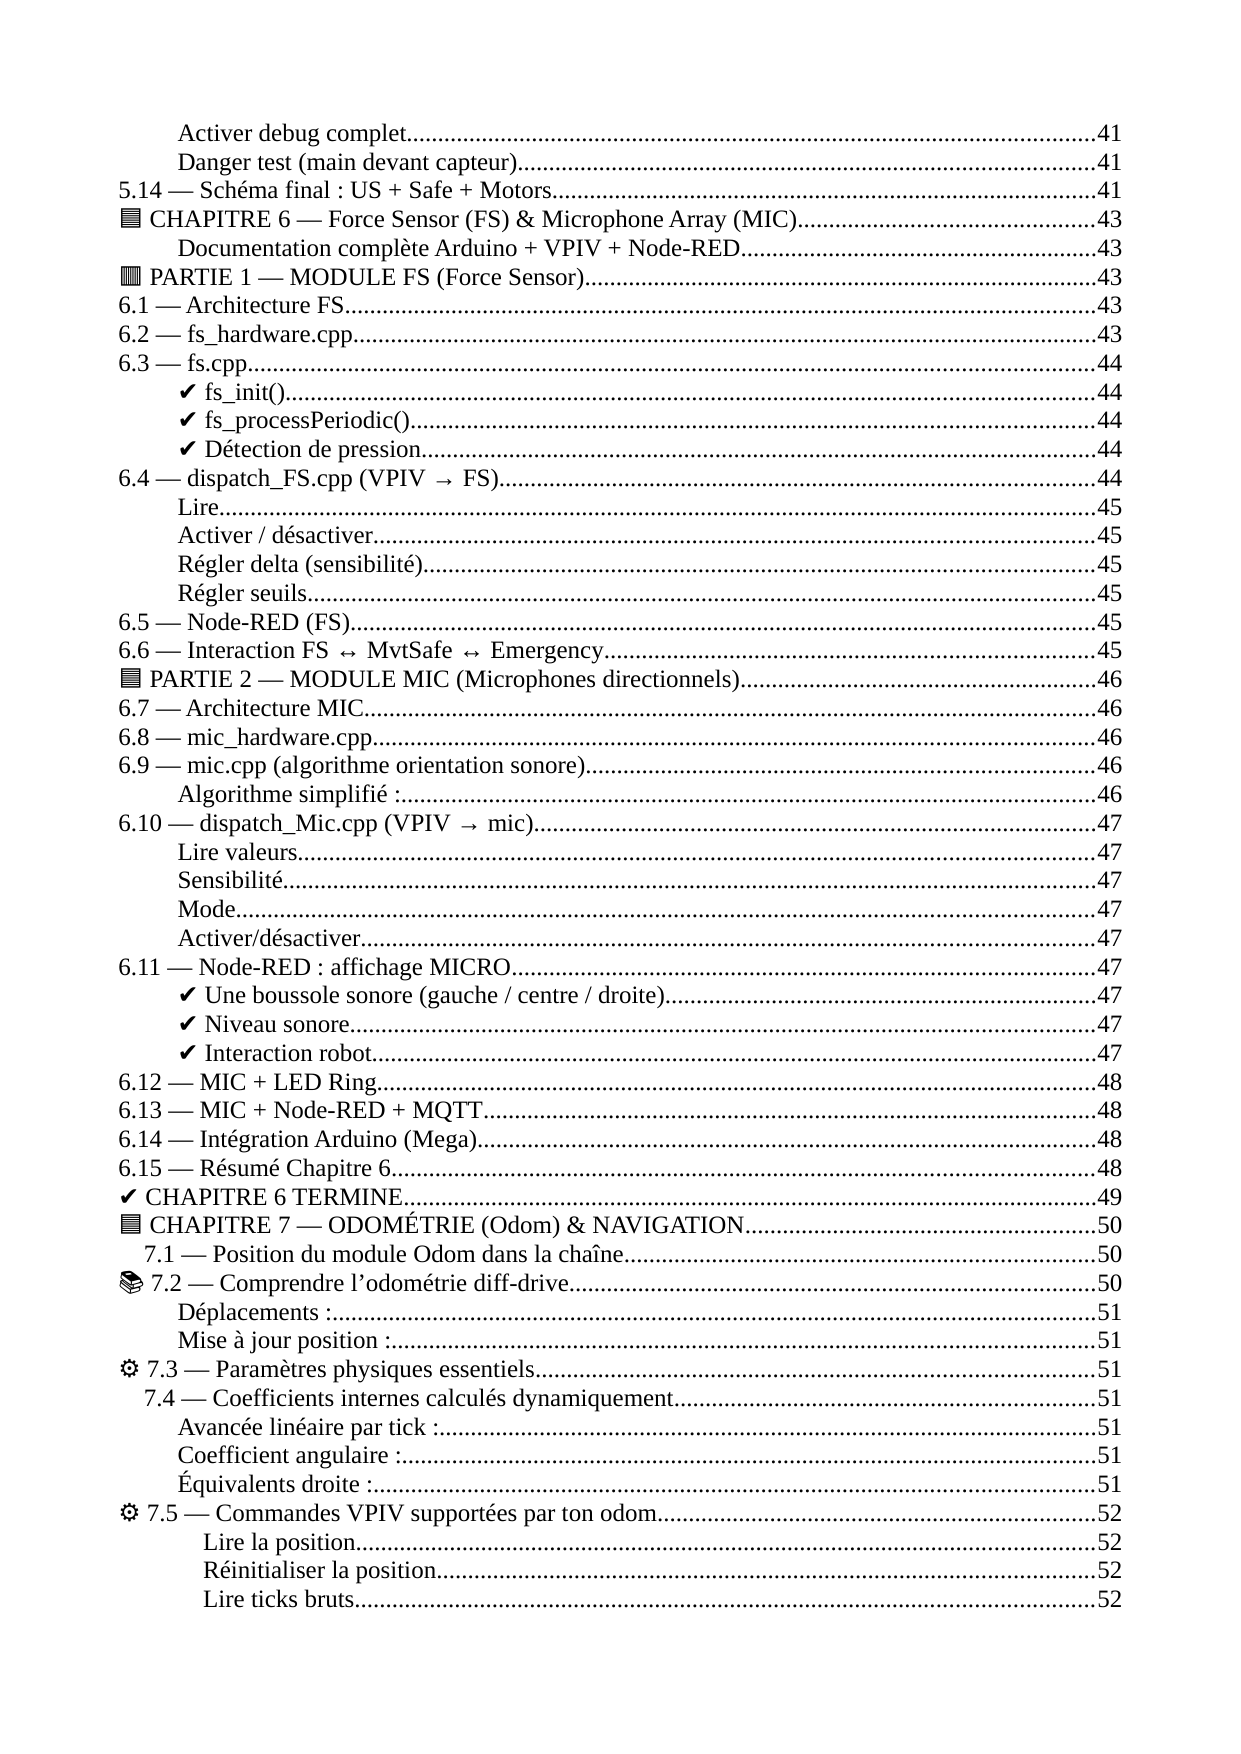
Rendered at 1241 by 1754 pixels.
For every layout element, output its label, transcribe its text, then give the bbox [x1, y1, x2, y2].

text ✔️ Une boussole sonore (gauche / centre / droite) 47 [177, 981, 1122, 1009]
text 5.14 — Schéma final : US + Safe + Motors 41 [118, 176, 1122, 204]
text Danger test (main devant capteur) 41 [177, 147, 1122, 176]
text 6.9 — mic.cpp (algorithme orientation sonore) 46 [118, 751, 1122, 779]
text 6.5 — Node-RED (FS) 45 [118, 607, 1122, 636]
text 6.7 — Architecture MIC 46 [118, 693, 1122, 722]
text Activer/désactiver 47 [177, 923, 1122, 952]
text 🟦 PARTIE 2 — MODULE MIC (Microphones directionnels) 46 [118, 664, 1122, 693]
text 6.13 — MIC + Node-RED + MQTT 48 [118, 1096, 1122, 1124]
text 📌 7.1 — Position du module Odom dans la chaîne 50 [118, 1239, 1122, 1268]
text ⚙️ 7.5 — Commandes VPIV supportées par ton odom 52 [118, 1498, 1122, 1527]
text 6.1 — Architecture FS 43 [118, 291, 1122, 319]
text 📚 7.2 — Comprendre l’odométrie diff-drive 50 [118, 1268, 1122, 1297]
text 6.10 — dispatch_Mic.cpp (VPIV → mic) 47 [118, 808, 1122, 837]
text Équivalents droite : 51 [177, 1469, 1122, 1498]
text 6.6 — Interaction FS ↔ MvtSafe ↔ Emergency 45 [118, 636, 1122, 664]
text Déplacements : 51 [177, 1297, 1122, 1326]
text Activer debug complet 41 [177, 118, 1122, 147]
text Documentation complète Arduino + VPIV + Node-RED 43 [177, 233, 1122, 262]
text 🟦 CHAPITRE 7 — ODOMÉTRIE (Odom) & NAVIGATION 50 [118, 1211, 1122, 1239]
text Mode 47 [177, 894, 1122, 923]
text Régler seuils 45 [177, 578, 1122, 607]
text Activer / désactiver 45 [177, 521, 1122, 549]
text 6.3 — fs.cpp 44 [118, 348, 1122, 377]
text Avancée linéaire par tick : 51 [177, 1412, 1122, 1441]
text ✔️ Interaction robot 47 [177, 1038, 1122, 1067]
text Mise à jour position : 51 [177, 1326, 1122, 1354]
text Sensibilité 47 [177, 866, 1122, 894]
text 6.4 — dispatch_FS.cpp (VPIV → FS) 44 [118, 463, 1122, 492]
text 🟥 PARTIE 1 — MODULE FS (Force Sensor) 43 [118, 262, 1122, 291]
text 📌 Lire ticks bruts 52 [177, 1584, 1122, 1613]
text ⚙️ 7.3 — Paramètres physiques essentiels 51 [118, 1354, 1122, 1383]
text 📌 Lire la position 52 [177, 1527, 1122, 1556]
text 🟦 CHAPITRE 6 — Force Sensor (FS) & Microphone Array (MIC) 43 [118, 204, 1122, 233]
text 📌 Réinitialiser la position 52 [177, 1556, 1122, 1584]
text 6.8 — mic_hardware.cpp 46 [118, 722, 1122, 751]
text Lire 45 [177, 492, 1122, 521]
text ✔️ fs_init() 44 [177, 377, 1122, 406]
text 🧮 7.4 — Coefficients internes calculés dynamiquement 51 [118, 1383, 1122, 1412]
text 6.12 — MIC + LED Ring 48 [118, 1067, 1122, 1096]
text ✔️ Détection de pression 44 [177, 434, 1122, 463]
text Algorithme simplifié : 46 [177, 779, 1122, 808]
text 6.2 — fs_hardware.cpp 43 [118, 319, 1122, 348]
text 6.11 — Node-RED : affichage MICRO 47 [118, 952, 1122, 981]
text ✔️ fs_processPeriodic() 44 [177, 406, 1122, 434]
text 6.14 — Intégration Arduino (Mega) 48 [118, 1124, 1122, 1153]
text 6.15 — Résumé Chapitre 6 48 [118, 1153, 1122, 1182]
text Régler delta (sensibilité) 45 [177, 549, 1122, 578]
text ✔️ Niveau sonore 47 [177, 1009, 1122, 1038]
text ✔️ CHAPITRE 6 TERMINE 49 [118, 1182, 1122, 1211]
text Lire valeurs 47 [177, 837, 1122, 866]
text Coefficient angulaire : 51 [177, 1441, 1122, 1469]
